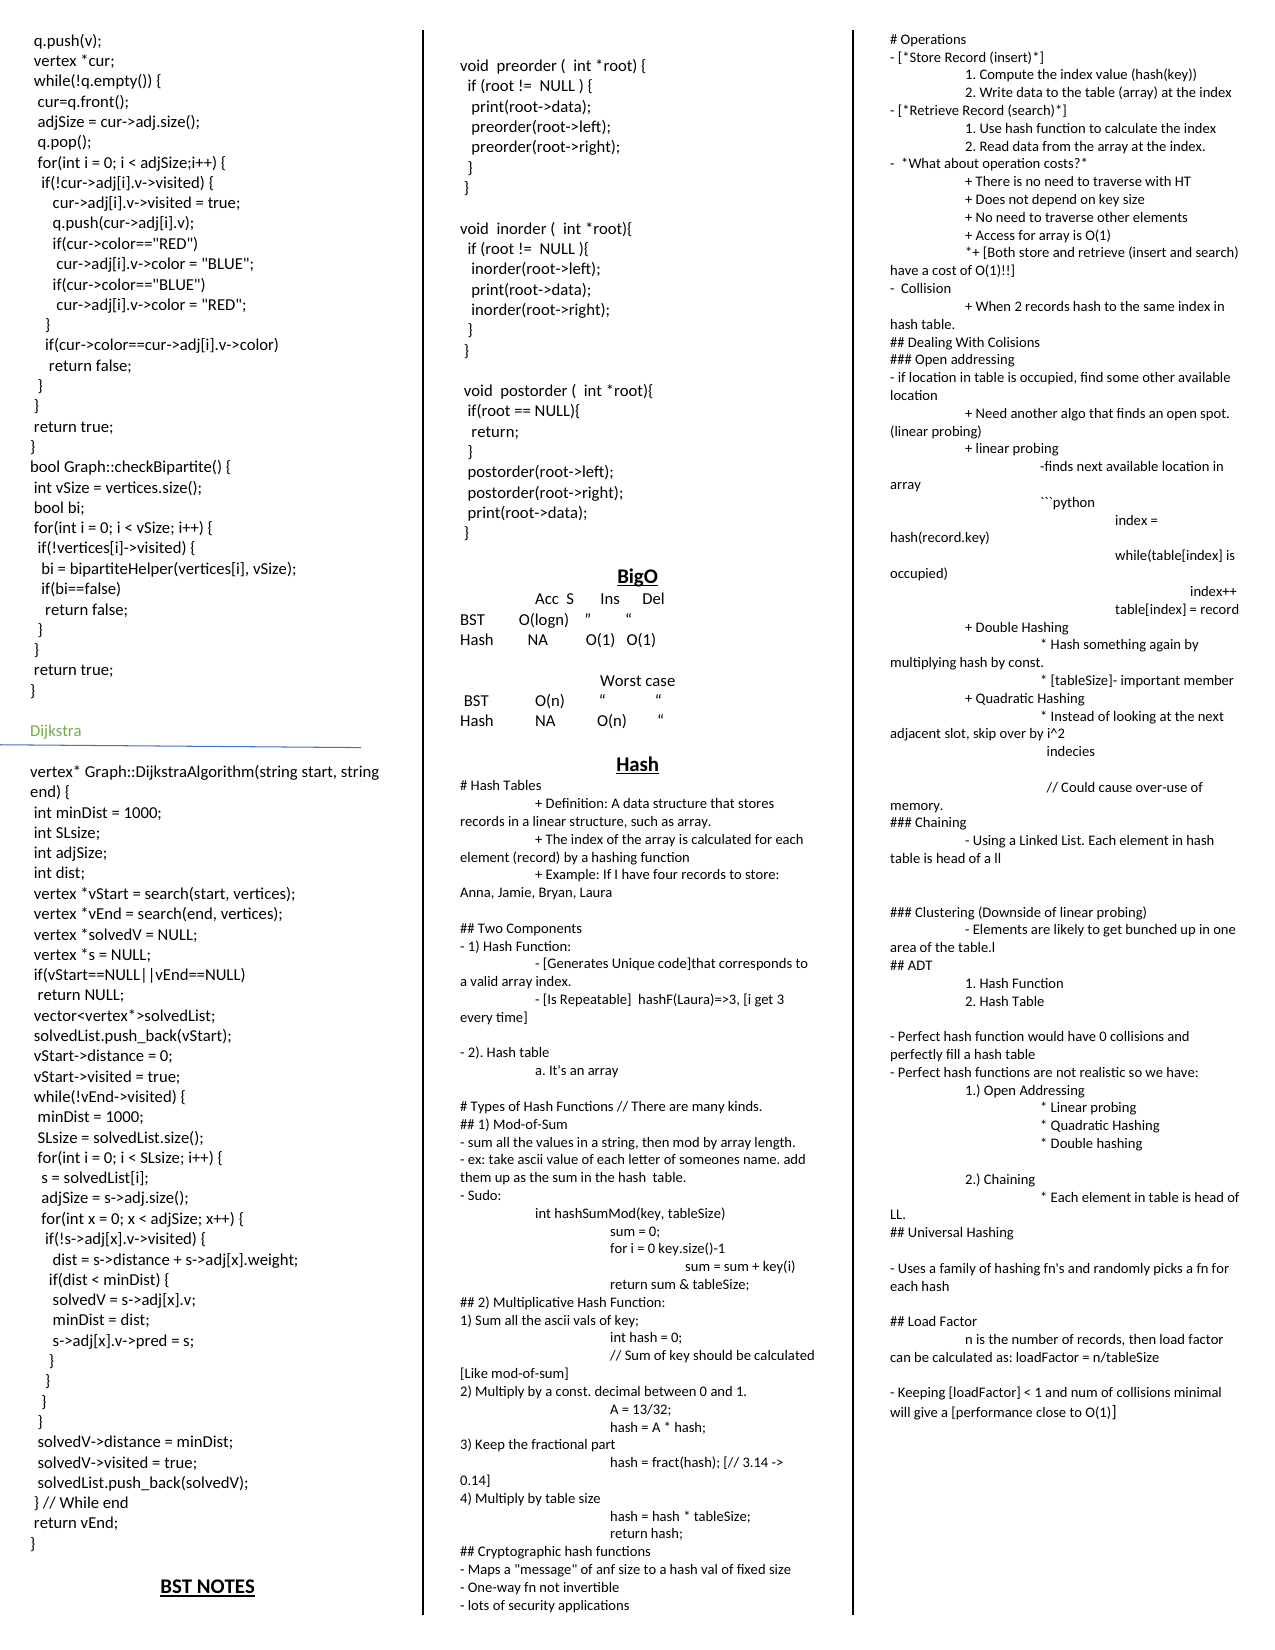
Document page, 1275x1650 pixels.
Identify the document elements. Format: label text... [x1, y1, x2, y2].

text ## Universal Hashing [890, 1223, 1245, 1241]
text bool bi; [30, 497, 385, 517]
text } [30, 314, 385, 335]
text ## 1) Mod-of-Sum [460, 1115, 815, 1133]
text - ex: take ascii value of each letter of someones name. add them up as the sum in the hash table. [460, 1151, 815, 1186]
text BST NOTES [30, 1574, 385, 1599]
text - [*Store Record (insert)*] [890, 48, 1245, 66]
text Dijkstra [30, 721, 385, 741]
text preorder(root->right); [460, 137, 815, 157]
text SLsize = solvedList.size(); [30, 1127, 385, 1147]
text } [30, 1391, 385, 1411]
text hash = A * hash; [460, 1418, 815, 1436]
text ## ADT [890, 956, 1245, 974]
text * Quadratic Hashing [890, 1117, 1245, 1134]
text } [30, 1371, 385, 1391]
text solvedList.push_back(vStart); [30, 1025, 385, 1046]
text return false; [30, 599, 385, 619]
text postorder(root->right); [460, 482, 815, 502]
text } [460, 319, 815, 340]
text ### Clustering (Downside of linear probing) [890, 903, 1245, 921]
text if​ (root != ​ NULL​ ) { [460, 76, 815, 96]
text return; [460, 421, 815, 441]
text solvedV->distance = minDist; [30, 1432, 385, 1452]
text - Perfect hash function would have 0 collisions and perfectly fill a hash table [890, 1027, 1245, 1063]
text - 1) Hash Function: [460, 937, 815, 955]
text 2. Hash Table [890, 992, 1245, 1010]
text 1.) Open Addressing [890, 1081, 1245, 1099]
text return vEnd; [30, 1513, 385, 1533]
text 2. Read data from the array at the index. [890, 137, 1245, 155]
text } [30, 436, 385, 457]
text inorder(root->left); [460, 258, 815, 279]
text + There is no need to traverse with HT [890, 172, 1245, 190]
text table[index] = record [890, 600, 1245, 618]
text hash = hash * tableSize; [460, 1507, 815, 1525]
text BST O(n) “ “ [460, 690, 815, 711]
text # Types of Hash Functions // There are many kinds. [460, 1097, 815, 1115]
text - Keeping [loadFactor] < 1 and num of collisions minimal will give a [performance close to O(1)] [890, 1384, 1245, 1422]
text vStart->visited = true; [30, 1066, 385, 1086]
text Worst case [460, 670, 815, 690]
text n is the number of records, then load factor can be calculated as: loadFactor = n/tableSize [890, 1330, 1245, 1366]
text BigO [460, 563, 815, 589]
text void​ ​ inorder​ ( ​ int​ *root){ [460, 218, 815, 238]
text } [30, 619, 385, 639]
text } [30, 396, 385, 416]
text indecies [890, 742, 1245, 760]
text * Instead of looking at the next adjacent slot, skip over by i^2 [890, 707, 1245, 742]
text - sum all the values in a string, then mod by array length. [460, 1133, 815, 1151]
text if(vStart==NULL||vEnd==NULL) [30, 964, 385, 985]
text } [460, 523, 815, 543]
text * Double hashing [890, 1134, 1245, 1152]
text vertex *cur; [30, 50, 385, 71]
text - Sudo: [460, 1186, 815, 1204]
text solvedV = s->adj[x].v; [30, 1289, 385, 1310]
text int dist; [30, 863, 385, 883]
text - One-way fn not invertible [460, 1578, 815, 1596]
text for i = 0 key.size()-1 [460, 1240, 815, 1257]
text for(int i = 0; i < adjSize;i++) { [30, 152, 385, 172]
text if(cur->color=="RED") [30, 233, 385, 253]
text 2. Write data to the table (array) at the index [890, 83, 1245, 101]
text + The index of the array is calculated for each element (record) by a hashing function [460, 830, 815, 866]
text int hashSumMod(key, tableSize) [460, 1204, 815, 1222]
text int hash = 0; [460, 1329, 815, 1347]
text dist = s->distance + s->adj[x].weight; [30, 1249, 385, 1269]
text vertex *solvedV = NULL; [30, 924, 385, 944]
text return true; [30, 416, 385, 436]
text for(int x = 0; x < adjSize; x++) { [30, 1208, 385, 1228]
text } [30, 1350, 385, 1371]
text bi = bipartiteHelper(vertices[i], vSize); [30, 558, 385, 578]
text 2.) Chaining [890, 1170, 1245, 1188]
text cur->adj[i].v->visited = true; [30, 192, 385, 213]
text } [30, 639, 385, 660]
text return sum & tableSize; [460, 1275, 815, 1293]
text vector<vertex*>solvedList; [30, 1005, 385, 1025]
text vertex* Graph::DijkstraAlgorithm(string start, string end) { [30, 761, 385, 802]
text ## Cryptographic hash functions [460, 1542, 815, 1560]
text + Need another algo that finds an open spot.(linear probing) [890, 404, 1245, 440]
text return true; [30, 660, 385, 680]
text + linear probing [890, 440, 1245, 457]
text int SLsize; [30, 822, 385, 842]
text q.pop(); [30, 132, 385, 152]
text index = hash(record.key) [890, 511, 1245, 547]
text * Hash something again by multiplying hash by const. [890, 636, 1245, 671]
text - Collision [890, 279, 1245, 297]
text vertex *s = NULL; [30, 944, 385, 964]
text } // While end [30, 1492, 385, 1513]
text -finds next available location in array [890, 457, 1245, 493]
text ```python [890, 493, 1245, 511]
text *+ [Both store and retrieve (insert and search) have a cost of O(1)!!] [890, 244, 1245, 279]
text - Perfect hash functions are not realistic so we have: [890, 1063, 1245, 1081]
text if(cur->color=="BLUE") [30, 274, 385, 294]
text return hash; [460, 1525, 815, 1542]
text q.push(cur->adj[i].v); [30, 213, 385, 233]
text } [30, 1533, 385, 1553]
text adjSize = s->adj.size(); [30, 1188, 385, 1208]
text cur->adj[i].v->color = "BLUE"; [30, 253, 385, 274]
text solvedV->visited = true; [30, 1452, 385, 1472]
text 1. Use hash function to calculate the index [890, 119, 1245, 137]
text void​ ​ postorder​ ( ​ int​ *root){ [460, 380, 815, 401]
text ## Load Factor [890, 1312, 1245, 1330]
text ## Two Components [460, 919, 815, 937]
text while(!vEnd->visited) { [30, 1086, 385, 1107]
text Hash NA O(n) “ [460, 711, 815, 731]
text 2) Multiply by a const. decimal between 0 and 1. [460, 1382, 815, 1400]
text sum = 0; [460, 1222, 815, 1240]
text inorder(root->right); [460, 299, 815, 319]
text ## 2) Multiplicative Hash Function: [460, 1293, 815, 1311]
text ### Open addressing [890, 351, 1245, 368]
text 1) Sum all the ascii vals of key; [460, 1311, 815, 1329]
text * [tableSize]- important member [890, 671, 1245, 689]
text - Uses a family of hashing fn's and randomly picks a fn for each hash [890, 1259, 1245, 1295]
text } [30, 680, 385, 700]
text if(root == NULL){ [460, 401, 815, 421]
text if​ (root != ​ NULL​ ){ [460, 238, 815, 258]
text + Definition: A data structure that stores records in a linear structure, such as array. [460, 794, 815, 830]
text if(cur->color==cur->adj[i].v->color) [30, 335, 385, 355]
text + Double Hashing [890, 618, 1245, 636]
text - 2). Hash table [460, 1044, 815, 1062]
text vStart->distance = 0; [30, 1046, 385, 1066]
text if(!vertices[i]->visited) { [30, 538, 385, 558]
text int adjSize; [30, 842, 385, 863]
text q.push(v); [30, 30, 385, 50]
text s->adj[x].v->pred = s; [30, 1330, 385, 1350]
text - lots of security applications [460, 1596, 815, 1614]
text - *What about operation costs?* [890, 155, 1245, 172]
text minDist = 1000; [30, 1107, 385, 1127]
text - if location in table is occupied, find some other available location [890, 368, 1245, 404]
text # Hash Tables [460, 777, 815, 794]
text * Each element in table is head of LL. [890, 1188, 1245, 1223]
text + No need to traverse other elements [890, 208, 1245, 226]
text # Operations [890, 30, 1245, 48]
text + Example: If I have four records to store: Anna, Jamie, Bryan, Laura [460, 866, 815, 901]
text + When 2 records hash to the same index in hash table. [890, 297, 1245, 333]
text A = 13/32; [460, 1400, 815, 1418]
text - [Is Repeatable] hashF(Laura)=>3, [i get 3 every time] [460, 990, 815, 1026]
text } [460, 177, 815, 198]
text return NULL; [30, 985, 385, 1005]
text * Linear probing [890, 1099, 1245, 1117]
text if(!s->adj[x].v->visited) { [30, 1228, 385, 1249]
text // Could cause over-use of memory. [890, 778, 1245, 814]
text } [30, 375, 385, 396]
text - [Generates Unique code]that corresponds to a valid array index. [460, 955, 815, 990]
text - Using a Linked List. Each element in hash table is head of a ll [890, 832, 1245, 867]
text } [30, 1411, 385, 1432]
text vertex *vStart = search(start, vertices); [30, 883, 385, 903]
text void​ ​ preorder​ ( ​ int​ *root) { [460, 55, 815, 76]
text } [460, 340, 815, 360]
text cur=q.front(); [30, 91, 385, 111]
text } [460, 441, 815, 462]
text 1. Hash Function [890, 974, 1245, 992]
text + Does not depend on key size [890, 190, 1245, 208]
text Hash [460, 751, 815, 777]
text if(bi==false) [30, 578, 385, 599]
text Hash NA O(1) O(1) [460, 629, 815, 649]
text bool Graph::checkBipartite() { [30, 457, 385, 477]
text - Maps a "message" of anf size to a hash val of fixed size [460, 1560, 815, 1578]
text ## Dealing With Colisions [890, 333, 1245, 351]
text } [460, 157, 815, 177]
text postorder(root->left); [460, 462, 815, 482]
text if(!cur->adj[i].v->visited) { [30, 172, 385, 192]
text - [*Retrieve Record (search)*] [890, 101, 1245, 119]
text minDist = dist; [30, 1310, 385, 1330]
text - Elements are likely to get bunched up in one area of the table.l [890, 921, 1245, 956]
text for(int i = 0; i < SLsize; i++) { [30, 1147, 385, 1167]
text sum = sum + key(i) [460, 1257, 815, 1275]
text vertex *vEnd = search(end, vertices); [30, 903, 385, 924]
text print(root->data); [460, 96, 815, 116]
text solvedList.push_back(solvedV); [30, 1472, 385, 1492]
text 4) Multiply by table size [460, 1489, 815, 1507]
text for(int i = 0; i < vSize; i++) { [30, 517, 385, 538]
text while(!q.empty()) { [30, 71, 385, 91]
text print(root->data); [460, 502, 815, 523]
text while(table[index] is occupied) [890, 547, 1245, 582]
text s = solvedList[i]; [30, 1167, 385, 1188]
text hash = fract(hash); [// 3.14 -> 0.14] [460, 1453, 815, 1489]
text preorder(root->left); [460, 116, 815, 137]
text int vSize = vertices.size(); [30, 477, 385, 497]
text if(dist < minDist) { [30, 1269, 385, 1289]
text BST O(logn) ” “ [460, 609, 815, 629]
text 3) Keep the fractional part [460, 1436, 815, 1453]
text + Quadratic Hashing [890, 689, 1245, 707]
text ### Chaining [890, 814, 1245, 832]
text a. It's an array [460, 1062, 815, 1079]
text 1. Compute the index value (hash(key)) [890, 66, 1245, 83]
text return false; [30, 355, 385, 375]
text + Access for array is O(1) [890, 226, 1245, 244]
text print(root->data); [460, 279, 815, 299]
text adjSize = cur->adj.size(); [30, 111, 385, 132]
text index++ [890, 582, 1245, 600]
text Acc S Ins Del [460, 589, 815, 609]
text // Sum of key should be calculated [Like mod-of-sum] [460, 1347, 815, 1382]
text cur->adj[i].v->color = "RED"; [30, 294, 385, 314]
text int minDist = 1000; [30, 802, 385, 822]
